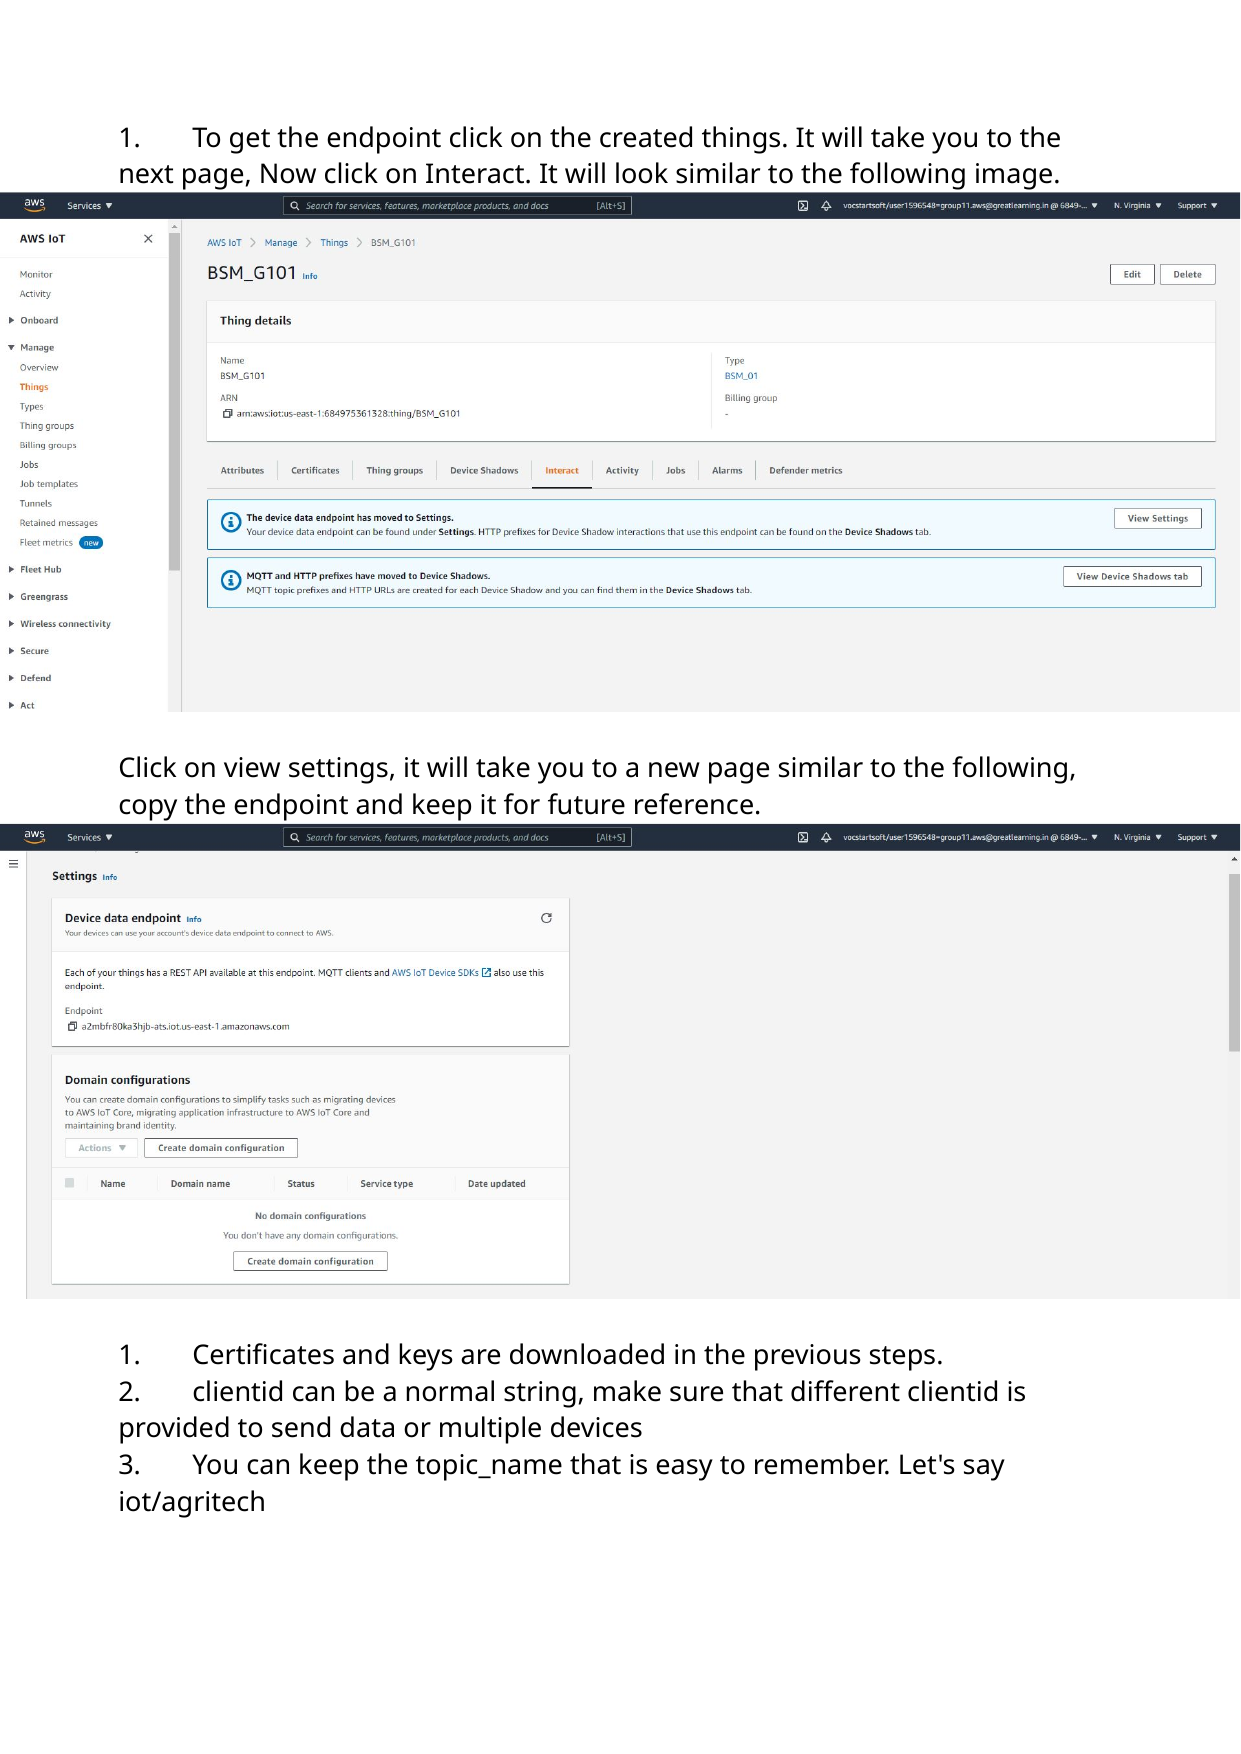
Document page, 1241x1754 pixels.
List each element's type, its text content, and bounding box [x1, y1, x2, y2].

list Certificates and keys are downloaded in the previous steps. [118, 1335, 1122, 1372]
picture [0, 191, 1241, 712]
list clientid can be a normal string, make sure that different clientid is provided to send data or multiple devices [118, 1372, 1122, 1446]
list To get the endpoint click on the created things. It will take you to the next page, Now click on Interact. It will look similar to the following image. [118, 118, 1122, 191]
list You can keep the topic_name that is easy to remember. Let's say iot/agritech [118, 1446, 1122, 1519]
picture [0, 822, 1241, 1299]
text Click on view settings, it will take you to a new page similar to the following, copy the endpoint and keep it for future reference. [118, 749, 1122, 822]
